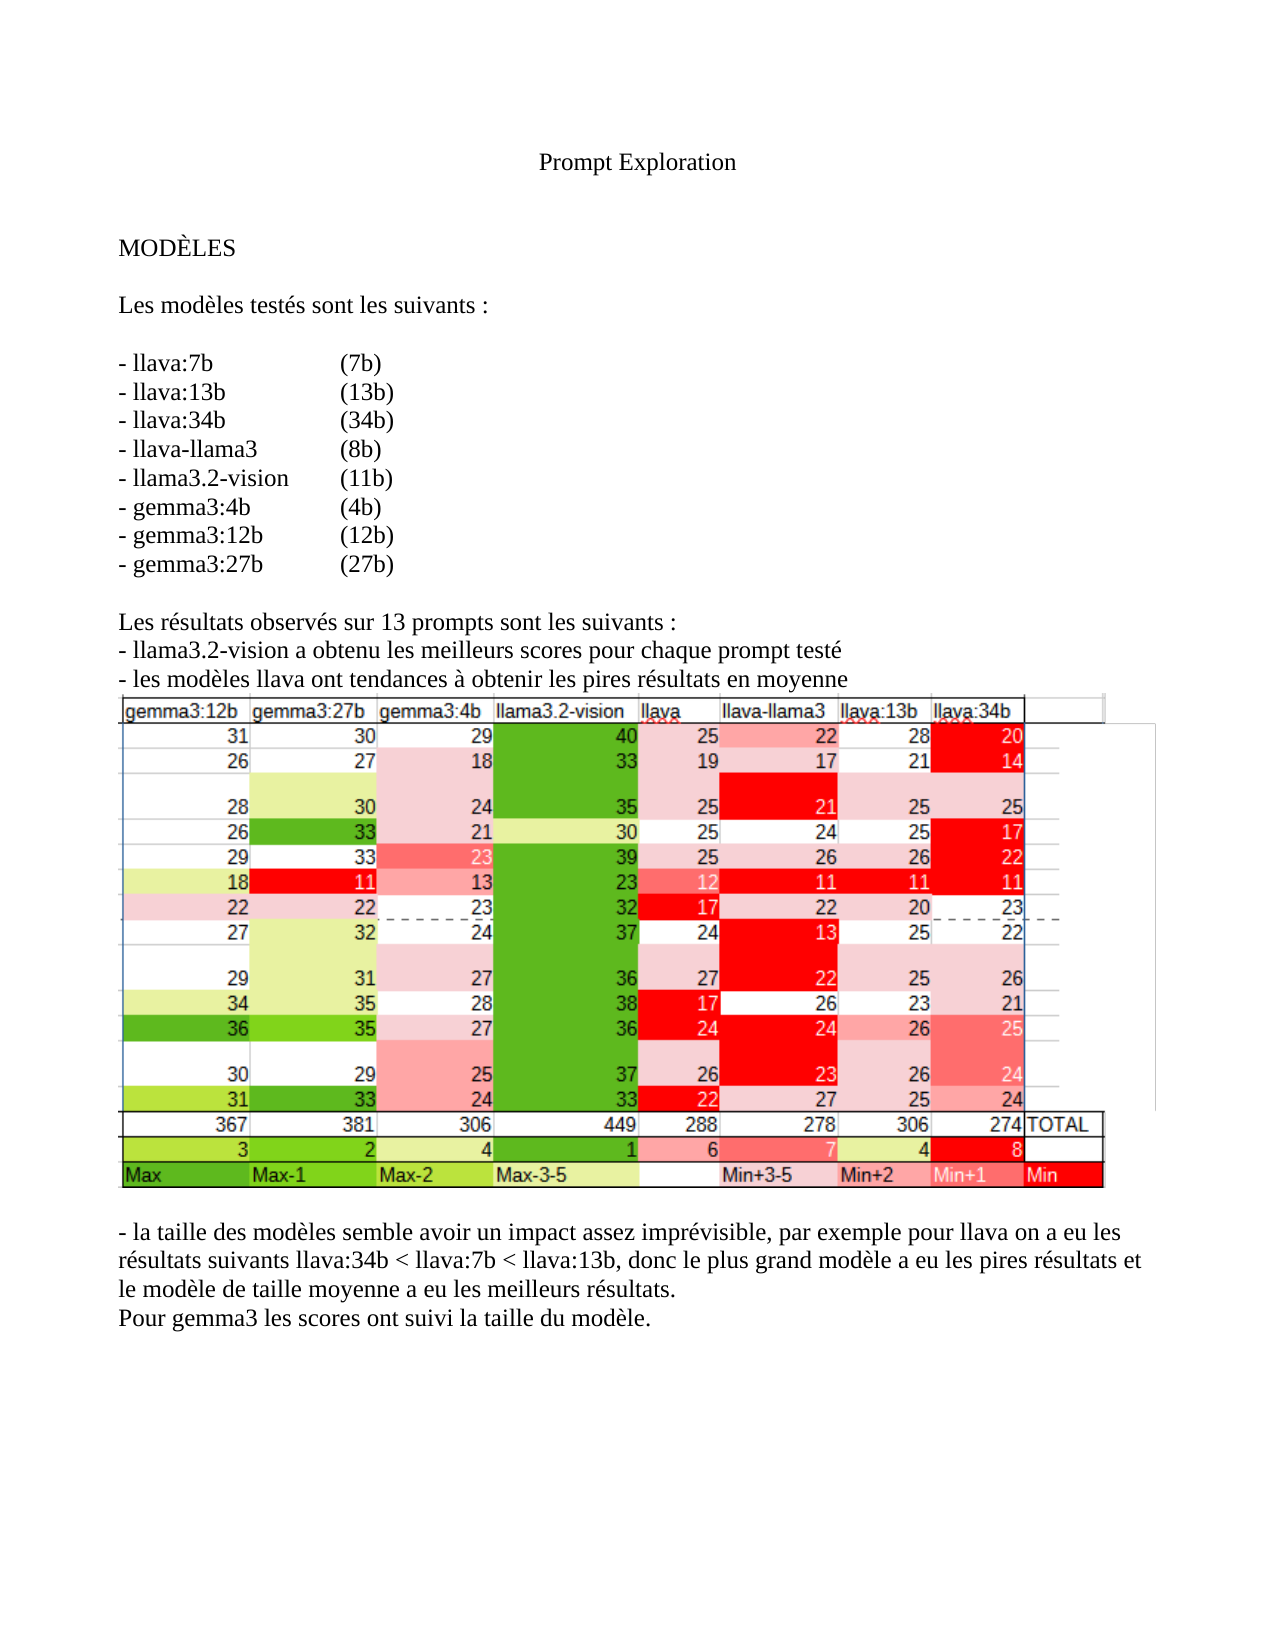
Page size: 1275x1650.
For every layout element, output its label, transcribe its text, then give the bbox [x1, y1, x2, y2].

text - llava:13b (13b) [118, 377, 1157, 406]
text Les modèles testés sont les suivants : [118, 291, 1157, 319]
text - gemma3:4b (4b) [118, 492, 1157, 521]
text - gemma3:12b (12b) [118, 521, 1157, 549]
text Prompt Exploration [118, 147, 1157, 176]
text MODÈLES [118, 233, 1157, 262]
text Les résultats observés sur 13 prompts sont les suivants : [118, 607, 1157, 636]
text - les modèles llava ont tendances à obtenir les pires résultats en moyenne [118, 664, 1157, 693]
text - llava-llama3 (8b) [118, 434, 1157, 463]
text - llama3.2-vision (11b) [118, 463, 1157, 492]
picture [118, 693, 1157, 1188]
text - la taille des modèles semble avoir un impact assez imprévisible, par exemple pour llava on a eu les résultats suivants llava:34b < llava:7b < llava:13b, donc le plus grand modèle a eu les pires résultats et le modèle de taille moyenne a eu les meilleurs résultats. [118, 1217, 1157, 1303]
text - llava:7b (7b) [118, 348, 1157, 377]
text Pour gemma3 les scores ont suivi la taille du modèle. [118, 1303, 1157, 1332]
text - gemma3:27b (27b) [118, 549, 1157, 578]
text - llama3.2-vision a obtenu les meilleurs scores pour chaque prompt testé [118, 636, 1157, 664]
text - llava:34b (34b) [118, 406, 1157, 434]
